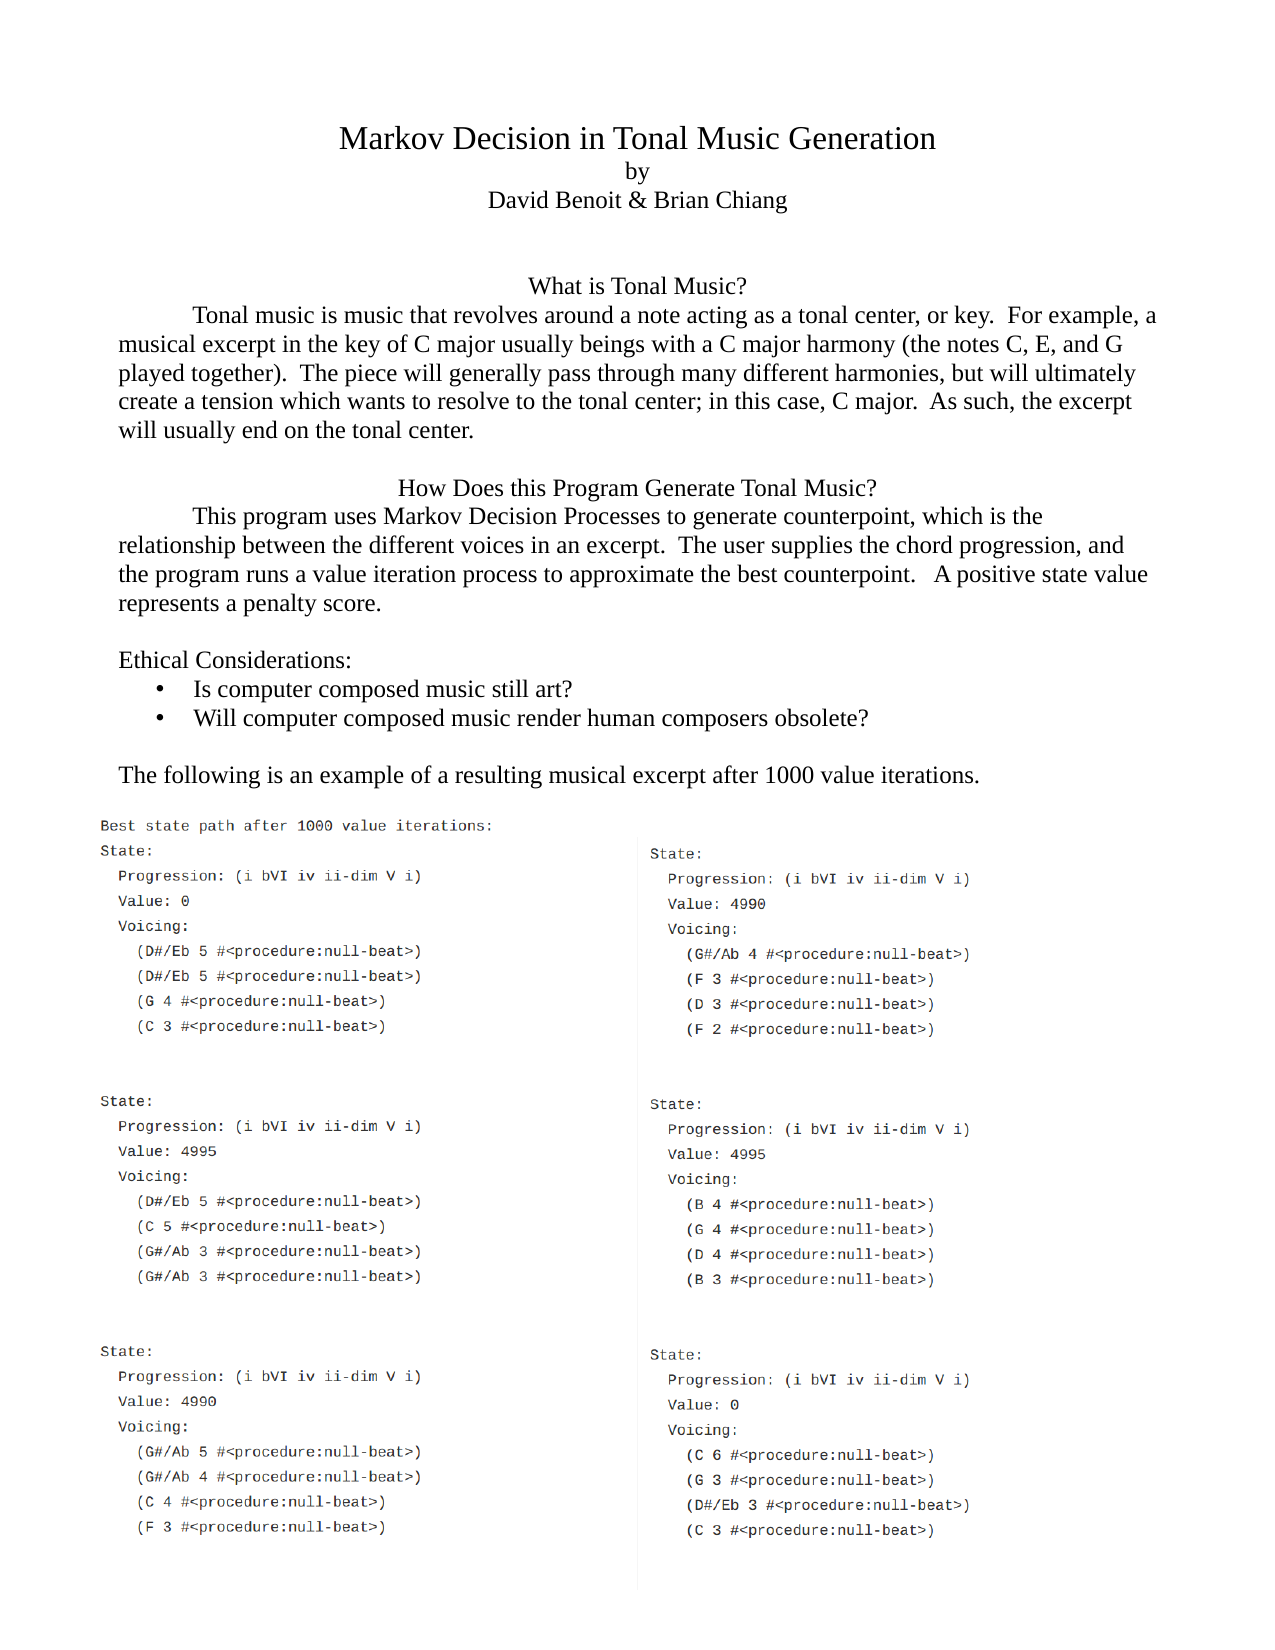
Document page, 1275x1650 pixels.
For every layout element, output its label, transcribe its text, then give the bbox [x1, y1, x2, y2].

picture [634, 837, 1158, 1590]
text Markov Decision in Tonal Music Generation [118, 118, 1157, 156]
list Is computer composed music still art? [156, 674, 1157, 703]
text Ethical Considerations: [118, 645, 1157, 674]
text The following is an example of a resulting musical excerpt after 1000 value iterations. [118, 760, 1157, 789]
text What is Tonal Music? [118, 271, 1157, 300]
picture [90, 809, 593, 1557]
text David Benoit & Brian Chiang [118, 185, 1157, 214]
text by [118, 156, 1157, 185]
text How Does this Program Generate Tonal Music? [118, 473, 1157, 501]
text Tonal music is music that revolves around a note acting as a tonal center, or key. For example, a musical excerpt in the key of C major usually beings with a C major harmony (the notes C, E, and G played together). The piece will generally pass through many different harmonies, but will ultimately create a tension which wants to resolve to the tonal center; in this case, C major. As such, the excerpt will usually end on the tonal center. [118, 300, 1157, 444]
list Will computer composed music render human composers obsolete? [156, 703, 1157, 731]
text This program uses Markov Decision Processes to generate counterpoint, which is the relationship between the different voices in an excerpt. The user supplies the chord progression, and the program runs a value iteration process to approximate the best counterpoint. A positive state value represents a penalty score. [118, 501, 1157, 616]
